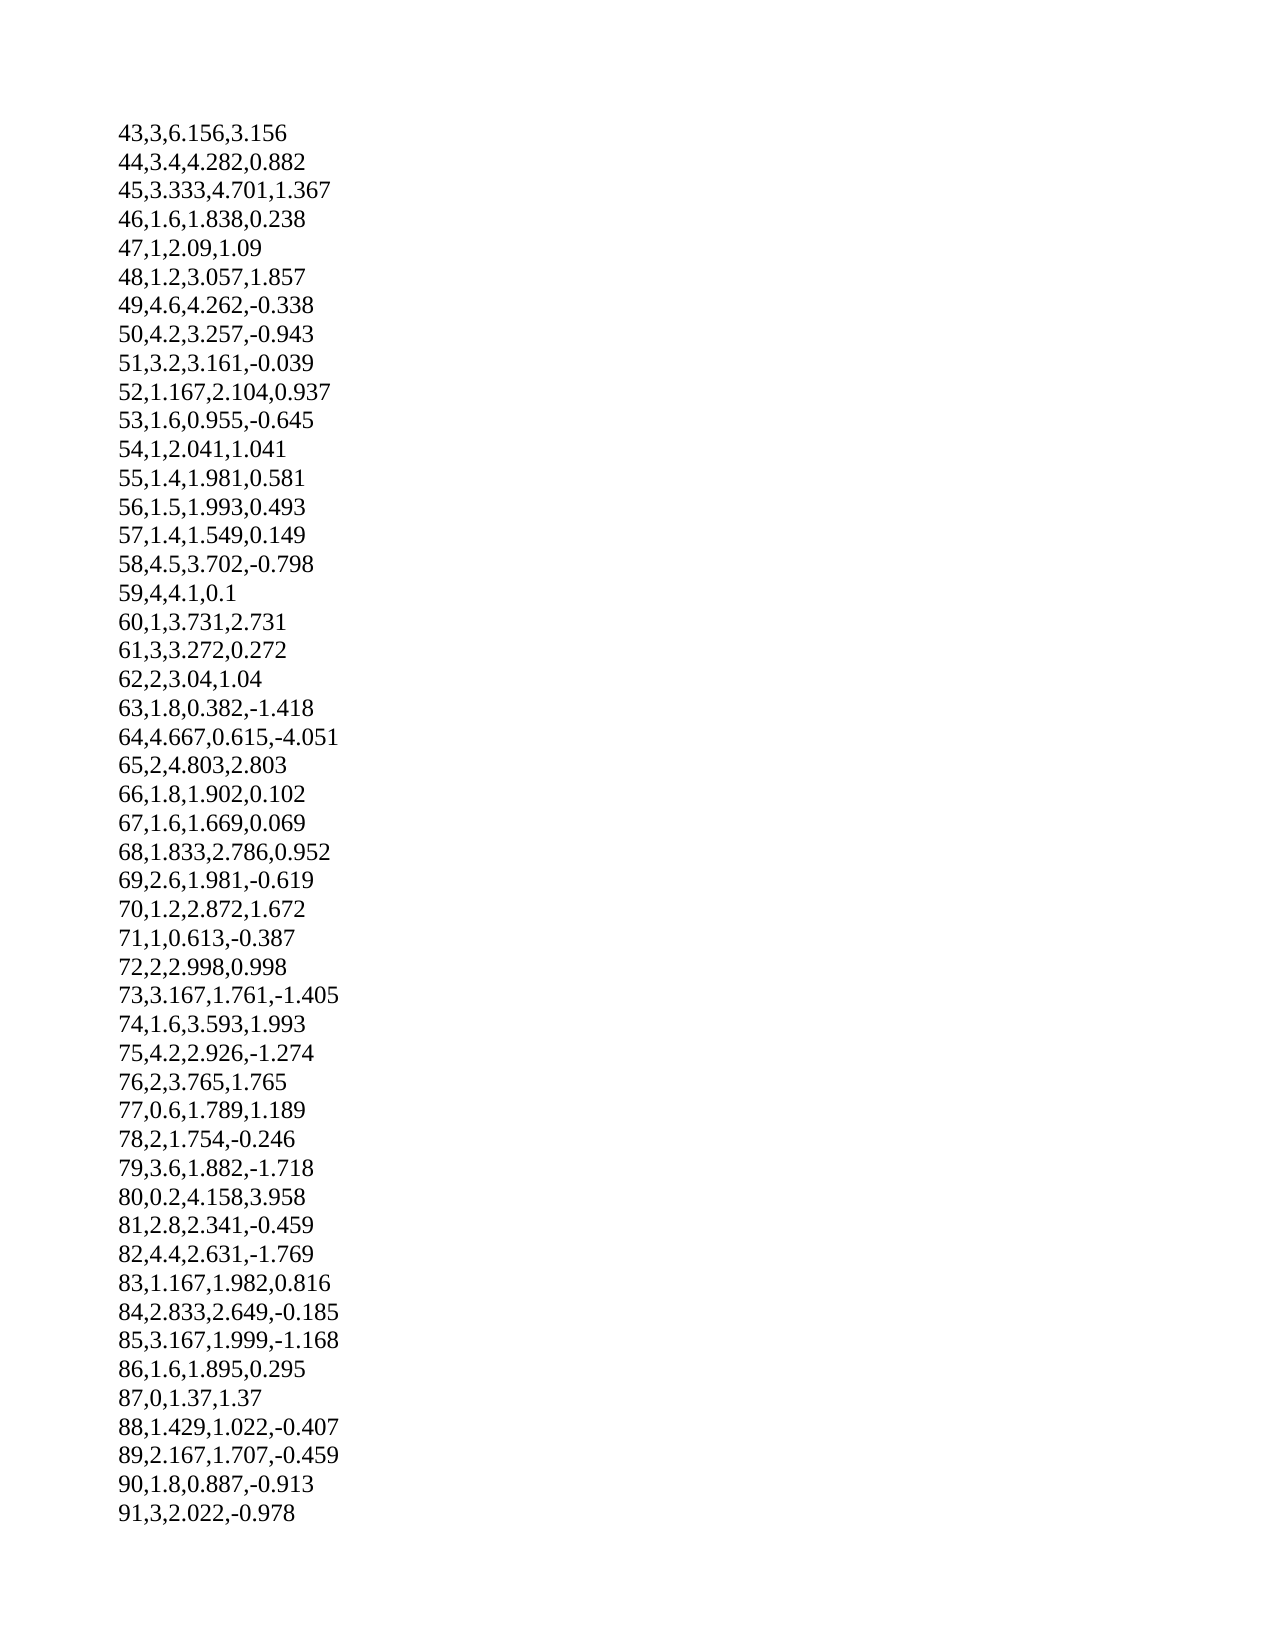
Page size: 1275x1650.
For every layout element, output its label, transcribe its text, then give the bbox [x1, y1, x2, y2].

text 71,1,0.613,-0.387 [118, 923, 1157, 952]
text 60,1,3.731,2.731 [118, 607, 1157, 636]
text 46,1.6,1.838,0.238 [118, 204, 1157, 233]
text 61,3,3.272,0.272 [118, 636, 1157, 664]
text 80,0.2,4.158,3.958 [118, 1182, 1157, 1211]
text 91,3,2.022,-0.978 [118, 1498, 1157, 1527]
text 59,4,4.1,0.1 [118, 578, 1157, 607]
text 69,2.6,1.981,-0.619 [118, 866, 1157, 894]
text 70,1.2,2.872,1.672 [118, 894, 1157, 923]
text 62,2,3.04,1.04 [118, 664, 1157, 693]
text 72,2,2.998,0.998 [118, 952, 1157, 981]
text 90,1.8,0.887,-0.913 [118, 1469, 1157, 1498]
text 85,3.167,1.999,-1.168 [118, 1326, 1157, 1354]
text 57,1.4,1.549,0.149 [118, 521, 1157, 549]
text 77,0.6,1.789,1.189 [118, 1096, 1157, 1124]
text 55,1.4,1.981,0.581 [118, 463, 1157, 492]
text 54,1,2.041,1.041 [118, 434, 1157, 463]
text 63,1.8,0.382,-1.418 [118, 693, 1157, 722]
text 52,1.167,2.104,0.937 [118, 377, 1157, 406]
text 65,2,4.803,2.803 [118, 751, 1157, 779]
text 74,1.6,3.593,1.993 [118, 1009, 1157, 1038]
text 66,1.8,1.902,0.102 [118, 779, 1157, 808]
text 89,2.167,1.707,-0.459 [118, 1441, 1157, 1469]
text 47,1,2.09,1.09 [118, 233, 1157, 262]
text 49,4.6,4.262,-0.338 [118, 291, 1157, 319]
text 67,1.6,1.669,0.069 [118, 808, 1157, 837]
text 78,2,1.754,-0.246 [118, 1124, 1157, 1153]
text 76,2,3.765,1.765 [118, 1067, 1157, 1096]
text 68,1.833,2.786,0.952 [118, 837, 1157, 866]
text 56,1.5,1.993,0.493 [118, 492, 1157, 521]
text 83,1.167,1.982,0.816 [118, 1268, 1157, 1297]
text 82,4.4,2.631,-1.769 [118, 1239, 1157, 1268]
text 88,1.429,1.022,-0.407 [118, 1412, 1157, 1441]
text 51,3.2,3.161,-0.039 [118, 348, 1157, 377]
text 48,1.2,3.057,1.857 [118, 262, 1157, 291]
text 43,3,6.156,3.156 [118, 118, 1157, 147]
text 73,3.167,1.761,-1.405 [118, 981, 1157, 1009]
text 84,2.833,2.649,-0.185 [118, 1297, 1157, 1326]
text 45,3.333,4.701,1.367 [118, 176, 1157, 204]
text 87,0,1.37,1.37 [118, 1383, 1157, 1412]
text 44,3.4,4.282,0.882 [118, 147, 1157, 176]
text 75,4.2,2.926,-1.274 [118, 1038, 1157, 1067]
text 79,3.6,1.882,-1.718 [118, 1153, 1157, 1182]
text 53,1.6,0.955,-0.645 [118, 406, 1157, 434]
text 86,1.6,1.895,0.295 [118, 1354, 1157, 1383]
text 58,4.5,3.702,-0.798 [118, 549, 1157, 578]
text 81,2.8,2.341,-0.459 [118, 1211, 1157, 1239]
text 50,4.2,3.257,-0.943 [118, 319, 1157, 348]
text 64,4.667,0.615,-4.051 [118, 722, 1157, 751]
